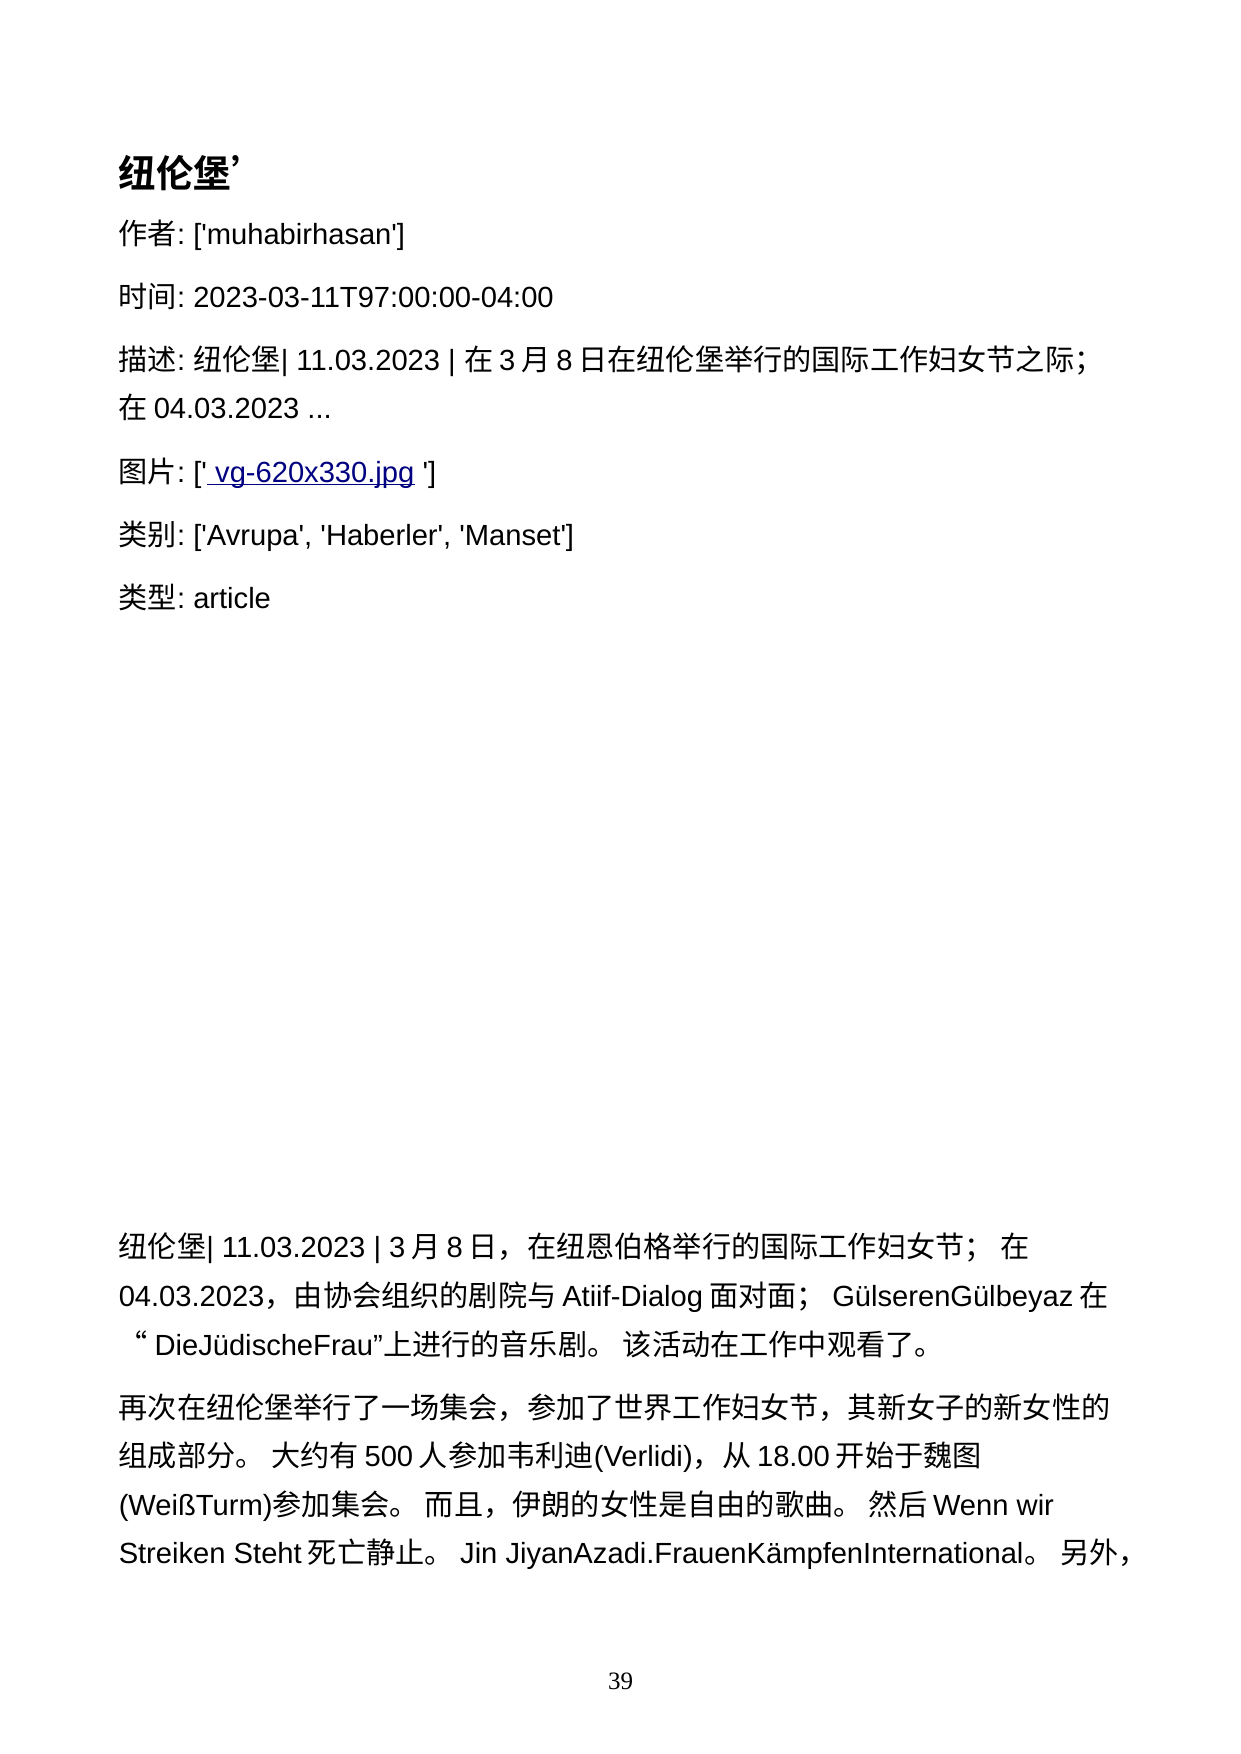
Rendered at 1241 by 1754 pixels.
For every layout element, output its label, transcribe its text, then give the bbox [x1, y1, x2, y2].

text 类型: article [118, 574, 1122, 617]
text 类别: ['Avrupa', 'Haberler', 'Manset'] [118, 511, 1122, 554]
text 再次在纽伦堡举行了一场集会，参加了世界工作妇女节，其新女子的新女性的组成部分。 大约有500人参加韦利迪(Verlidi)，从18.00开始于魏图(WeißTurm)参加集会。 而且，伊朗的女性是自由的歌曲。 然后Wenn wir Streiken Steht死亡静止。 Jin JiyanAzadi.FrauenKämpfenInternational。 另外，11.03.2023(周六)Plärrer在14.00时被要求在Plärrer举行，并由Mitutson用Halay和口号制作。 [118, 1384, 1122, 1572]
subtitle 纽伦堡’ [118, 143, 1122, 198]
text 纽伦堡| 11.03.2023 | 3月8日，在纽恩伯格举行的国际工作妇女节； 在04.03.2023，由协会组织的剧院与Atiif-Dialog面对面； GülserenGülbeyaz在“ DieJüdischeFrau”上进行的音乐剧。 该活动在工作中观看了。 [118, 638, 1122, 1363]
text 作者: ['muhabirhasan'] [118, 210, 1122, 253]
text 描述: 纽伦堡| 11.03.2023 | 在3月8日在纽伦堡举行的国际工作妇女节之际； 在04.03.2023 ... [118, 337, 1122, 427]
text 图片: [' vg-620x330.jpg '] [118, 448, 1122, 491]
text 时间: 2023-03-11T97:00:00-04:00 [118, 273, 1122, 316]
